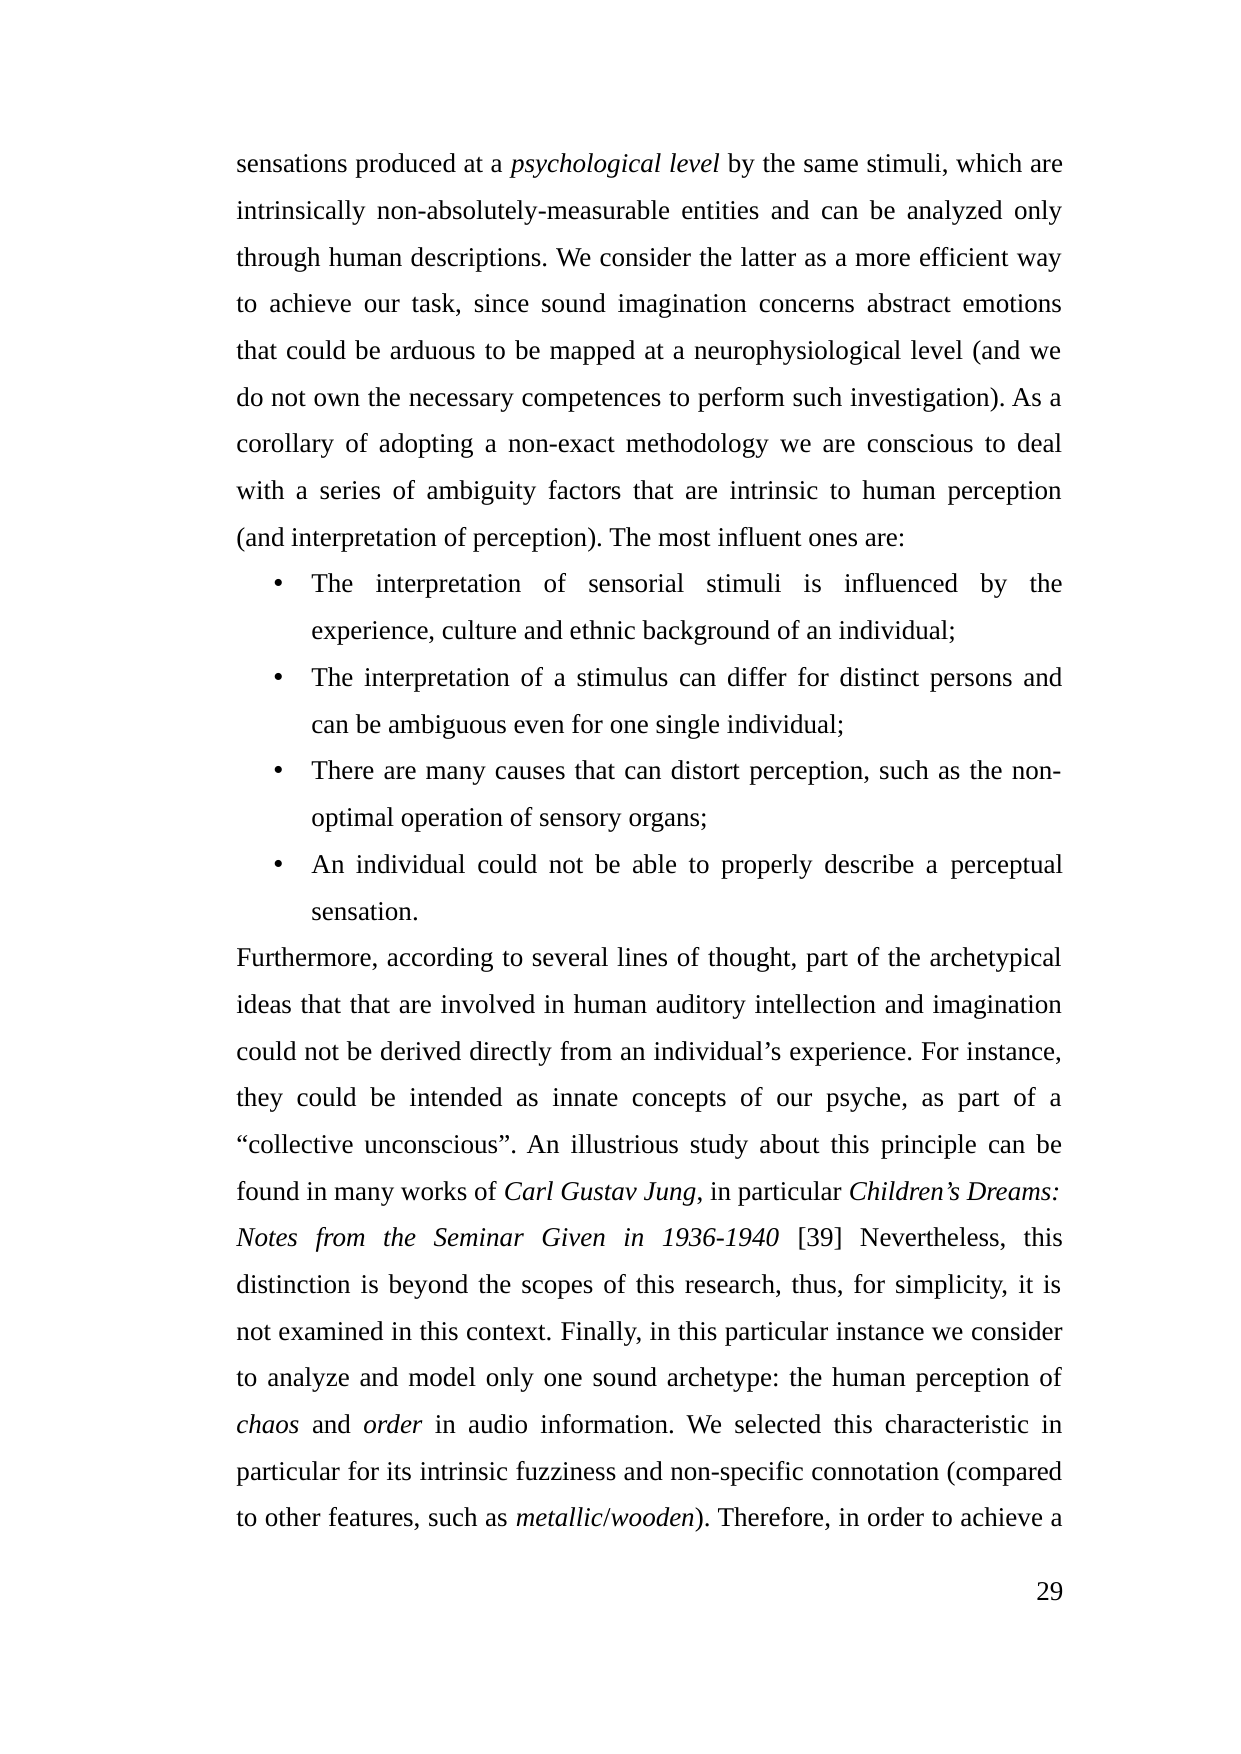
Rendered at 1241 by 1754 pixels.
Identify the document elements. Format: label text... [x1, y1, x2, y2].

list An individual could not be able to properly describe a perceptual sensation. [274, 848, 1063, 926]
list The interpretation of a stimulus can differ for distinct persons and can be ambiguous even for one single individual; [274, 661, 1063, 739]
list There are many causes that can distort perception, such as the non-optimal operation of sensory organs; [274, 754, 1063, 832]
list The interpretation of sensorial stimuli is influenced by the experience, culture and ethnic background of an individual; [274, 568, 1063, 646]
text Furthermore, according to several lines of thought, part of the archetypical ideas that that are involved in human auditory intellection and imagination could not be derived directly from an individual’s experience. For instance, they could be intended as innate concepts of our psyche, as part of a “collective unconscious”. An illustrious study about this principle can be found in many works of Carl Gustav Jung, in particular Children’s Dreams: Notes from the Seminar Given in 1936-1940 [39] Nevertheless, this distinction is beyond the scopes of this research, thus, for simplicity, it is not examined in this context. Finally, in this particular instance we consider to analyze and model only one sound archetype: the human perception of chaos and order in audio information. We selected this characteristic in particular for its intrinsic fuzziness and non-specific connotation (compared to other features, such as metallic/wooden). Therefore, in order to achieve a [236, 941, 1063, 1532]
text sensations produced at a psychological level by the same stimuli, which are intrinsically non-absolutely-measurable entities and can be analyzed only through human descriptions. We consider the latter as a more efficient way to achieve our task, since sound imagination concerns abstract emotions that could be arduous to be mapped at a neurophysiological level (and we do not own the necessary competences to perform such investigation). As a corollary of adopting a non-exact methodology we are conscious to deal with a series of ambiguity factors that are intrinsic to human perception (and interpretation of perception). The most influent ones are: [236, 148, 1063, 552]
